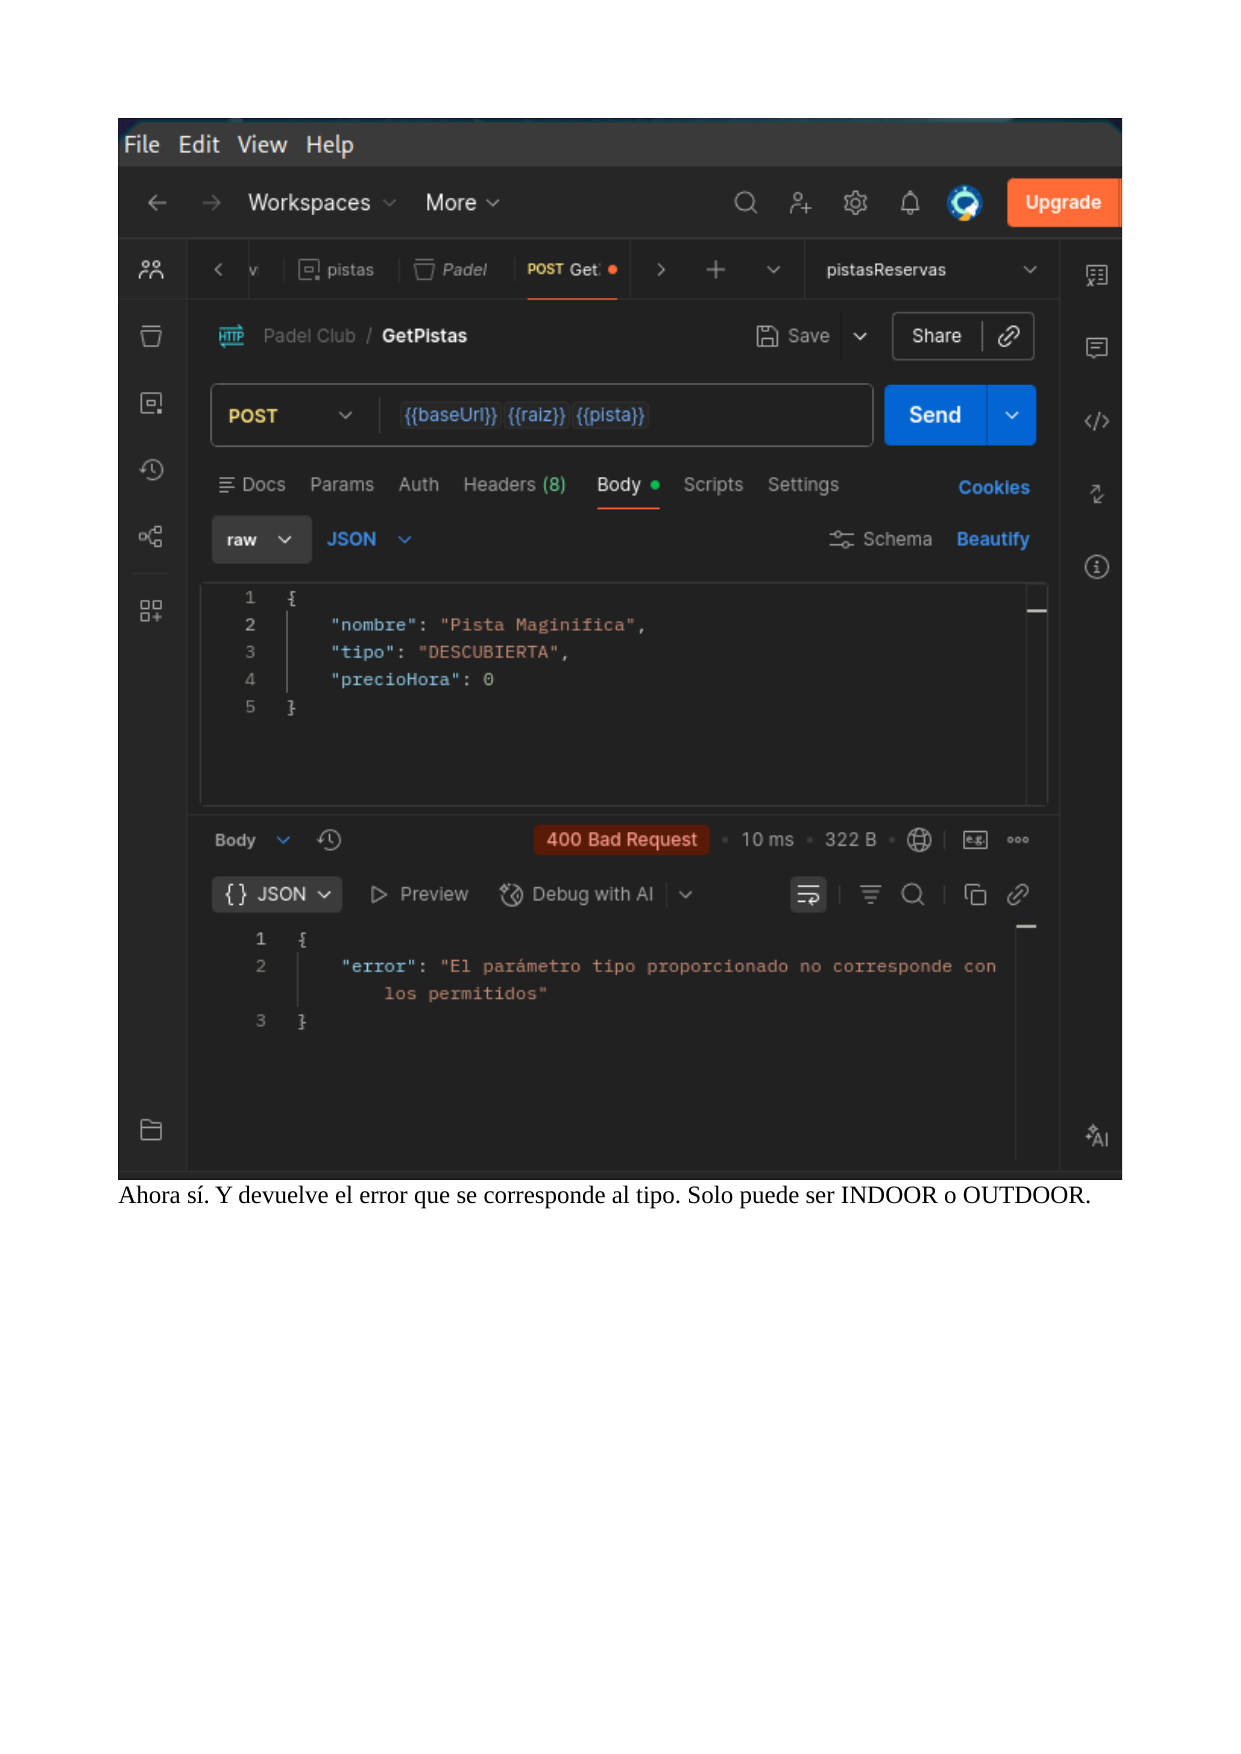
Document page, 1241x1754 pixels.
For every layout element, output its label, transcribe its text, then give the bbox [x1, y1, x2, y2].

text Ahora sí. Y devuelve el error que se corresponde al tipo. Solo puede ser INDOOR o OUTDOOR. [118, 1180, 1122, 1208]
picture [118, 118, 1123, 1180]
